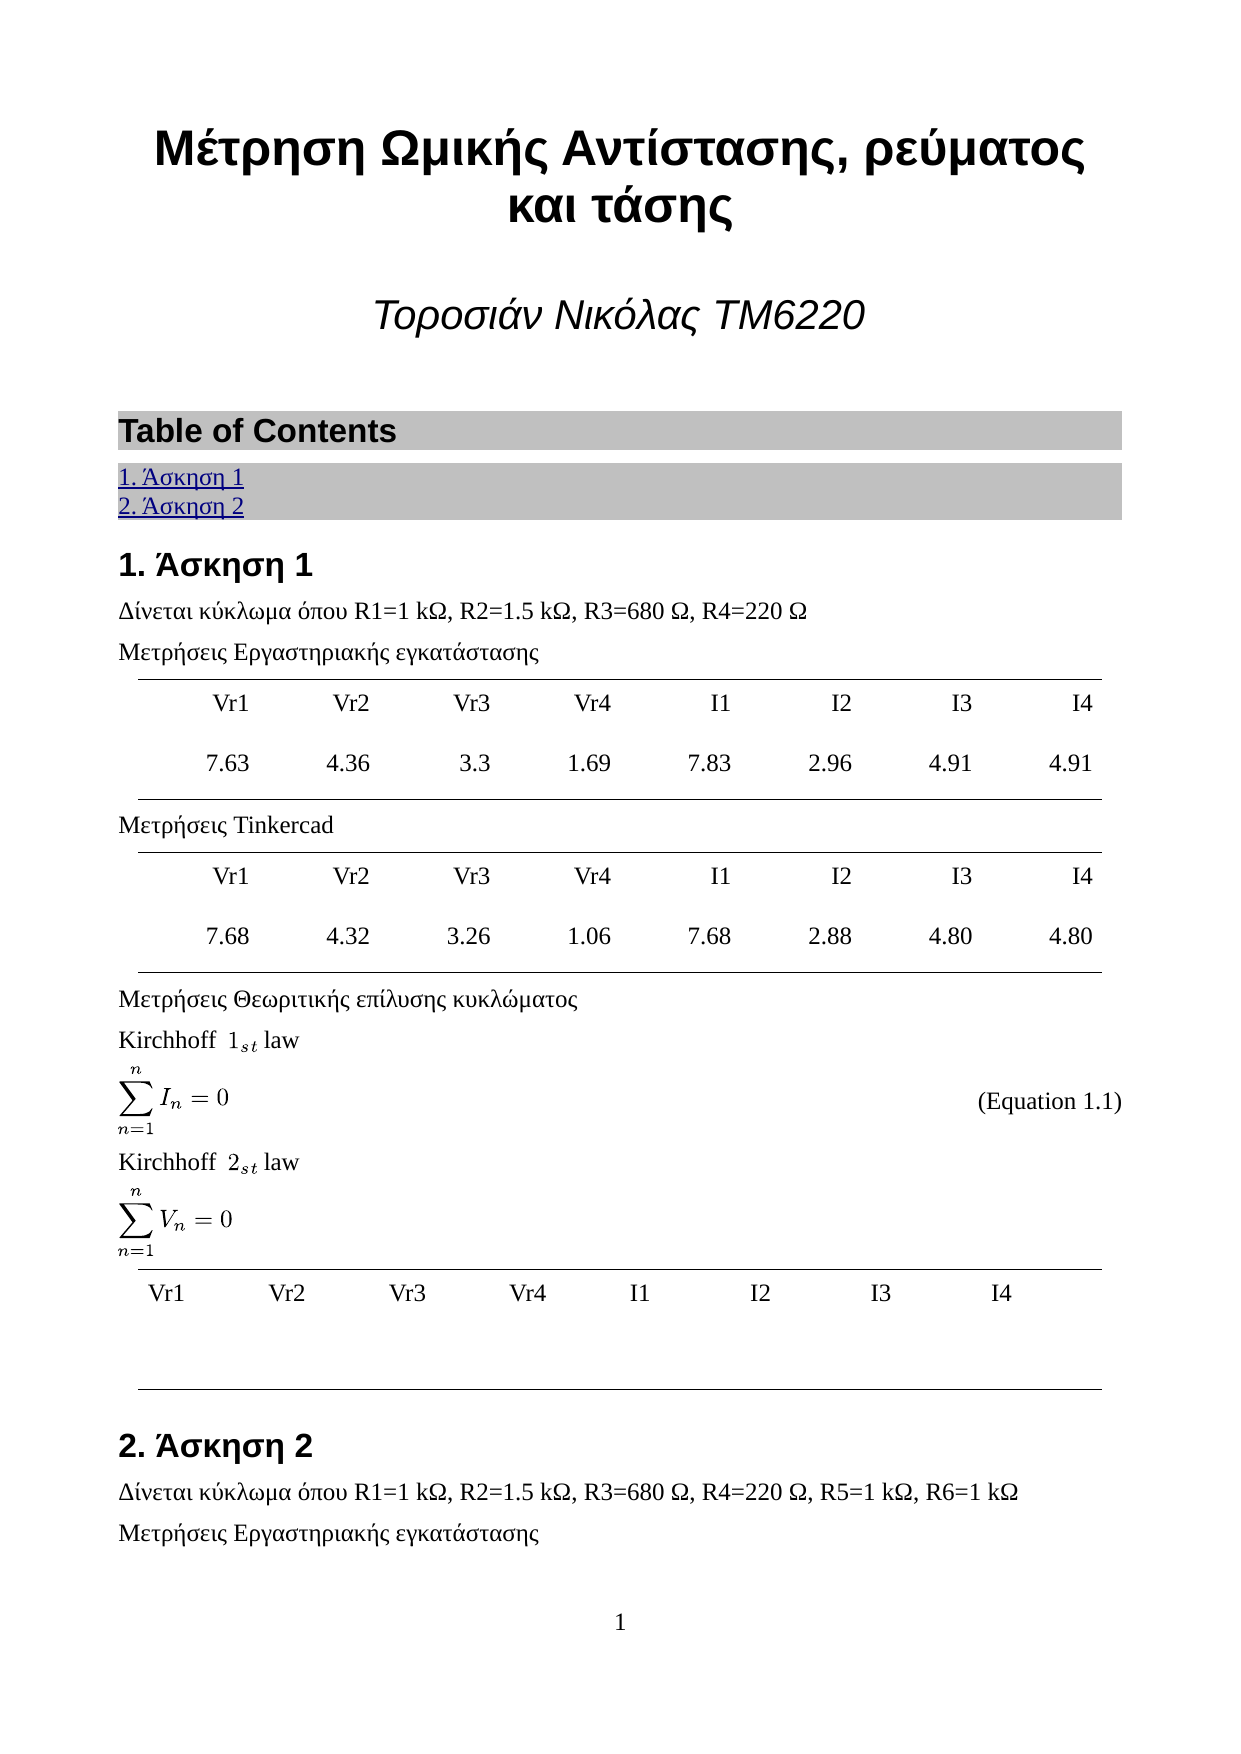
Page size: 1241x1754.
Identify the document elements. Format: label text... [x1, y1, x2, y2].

table_cell [620, 1329, 741, 1389]
table_cell [861, 1329, 981, 1389]
table_cell 7.63 [138, 739, 259, 799]
table_cell 3.3 [379, 739, 499, 799]
table_header Vr4 [500, 1270, 620, 1329]
text Μετρήσεις Tinkercad [118, 811, 1122, 839]
text Δίνεται κύκλωμα όπου R1=1 kΩ, R2=1.5 kΩ, R3=680 Ω, R4=220 Ω, R5=1 kΩ, R6=1 kΩ [118, 1477, 1122, 1506]
table_cell 4.80 [861, 912, 981, 972]
table_cell [741, 1329, 861, 1389]
subtitle Table of Contents [118, 411, 1122, 450]
table_header I1 [620, 1270, 741, 1329]
table_cell 2.96 [741, 739, 861, 799]
table_header I4 [981, 853, 1102, 912]
text Μετρήσεις Θεωριτικής επίλυσης κυκλώματος [118, 984, 1122, 1012]
subtitle Άσκηση 2 [118, 1426, 1122, 1464]
table_cell [138, 1329, 259, 1389]
table_header I1 [620, 680, 741, 739]
table_header Vr1 [138, 1270, 259, 1329]
table_header Vr4 [500, 680, 620, 739]
table_cell 4.80 [981, 912, 1102, 972]
table_header Vr3 [379, 1270, 499, 1329]
table_header I3 [861, 680, 981, 739]
text Μετρήσεις Εργαστηριακής εγκατάστασης [118, 637, 1122, 666]
table_cell 4.32 [259, 912, 379, 972]
subtitle Άσκηση 1 [118, 545, 1122, 583]
table_header I4 [981, 1270, 1102, 1329]
table_header I2 [741, 1270, 861, 1329]
table_cell 7.83 [620, 739, 741, 799]
table_header Vr3 [379, 853, 499, 912]
table_header Vr2 [259, 853, 379, 912]
table_header Vr3 [379, 680, 499, 739]
table_header I2 [741, 853, 861, 912]
table_cell [500, 1329, 620, 1389]
text 1. Άσκηση 1 [118, 462, 1122, 491]
table_header I3 [861, 853, 981, 912]
table_cell [981, 1329, 1102, 1389]
title Μέτρηση Ωμικής Αντίστασης, ρεύματος και τάσης [118, 118, 1122, 233]
table_header I2 [741, 680, 861, 739]
text (Equation 1.1) [140, 1066, 1122, 1134]
table_cell 4.91 [861, 739, 981, 799]
table_cell 3.26 [379, 912, 499, 972]
text Μετρήσεις Εργαστηριακής εγκατάστασης [118, 1518, 1122, 1547]
table_cell 1.69 [500, 739, 620, 799]
table_header Vr1 [138, 853, 259, 912]
table_cell 2.88 [741, 912, 861, 972]
table_header I3 [861, 1270, 981, 1329]
table_cell 4.36 [259, 739, 379, 799]
table_header Vr2 [259, 680, 379, 739]
table_cell 7.68 [138, 912, 259, 972]
text Kirchhoff law [118, 1147, 1122, 1176]
table_cell [379, 1329, 499, 1389]
text 2. Άσκηση 2 [118, 491, 1122, 520]
text Kirchhoff law [118, 1025, 1122, 1054]
table_header Vr4 [500, 853, 620, 912]
table_cell [259, 1329, 379, 1389]
table_header I1 [620, 853, 741, 912]
table_cell 1.06 [500, 912, 620, 972]
table_header Vr2 [259, 1270, 379, 1329]
table_header I4 [981, 680, 1102, 739]
table_cell 4.91 [981, 739, 1102, 799]
subtitle Τοροσιάν Νικόλας ΤΜ6220 [118, 291, 1122, 338]
text Δίνεται κύκλωμα όπου R1=1 kΩ, R2=1.5 kΩ, R3=680 Ω, R4=220 Ω [118, 596, 1122, 625]
table_cell 7.68 [620, 912, 741, 972]
table_header Vr1 [138, 680, 259, 739]
